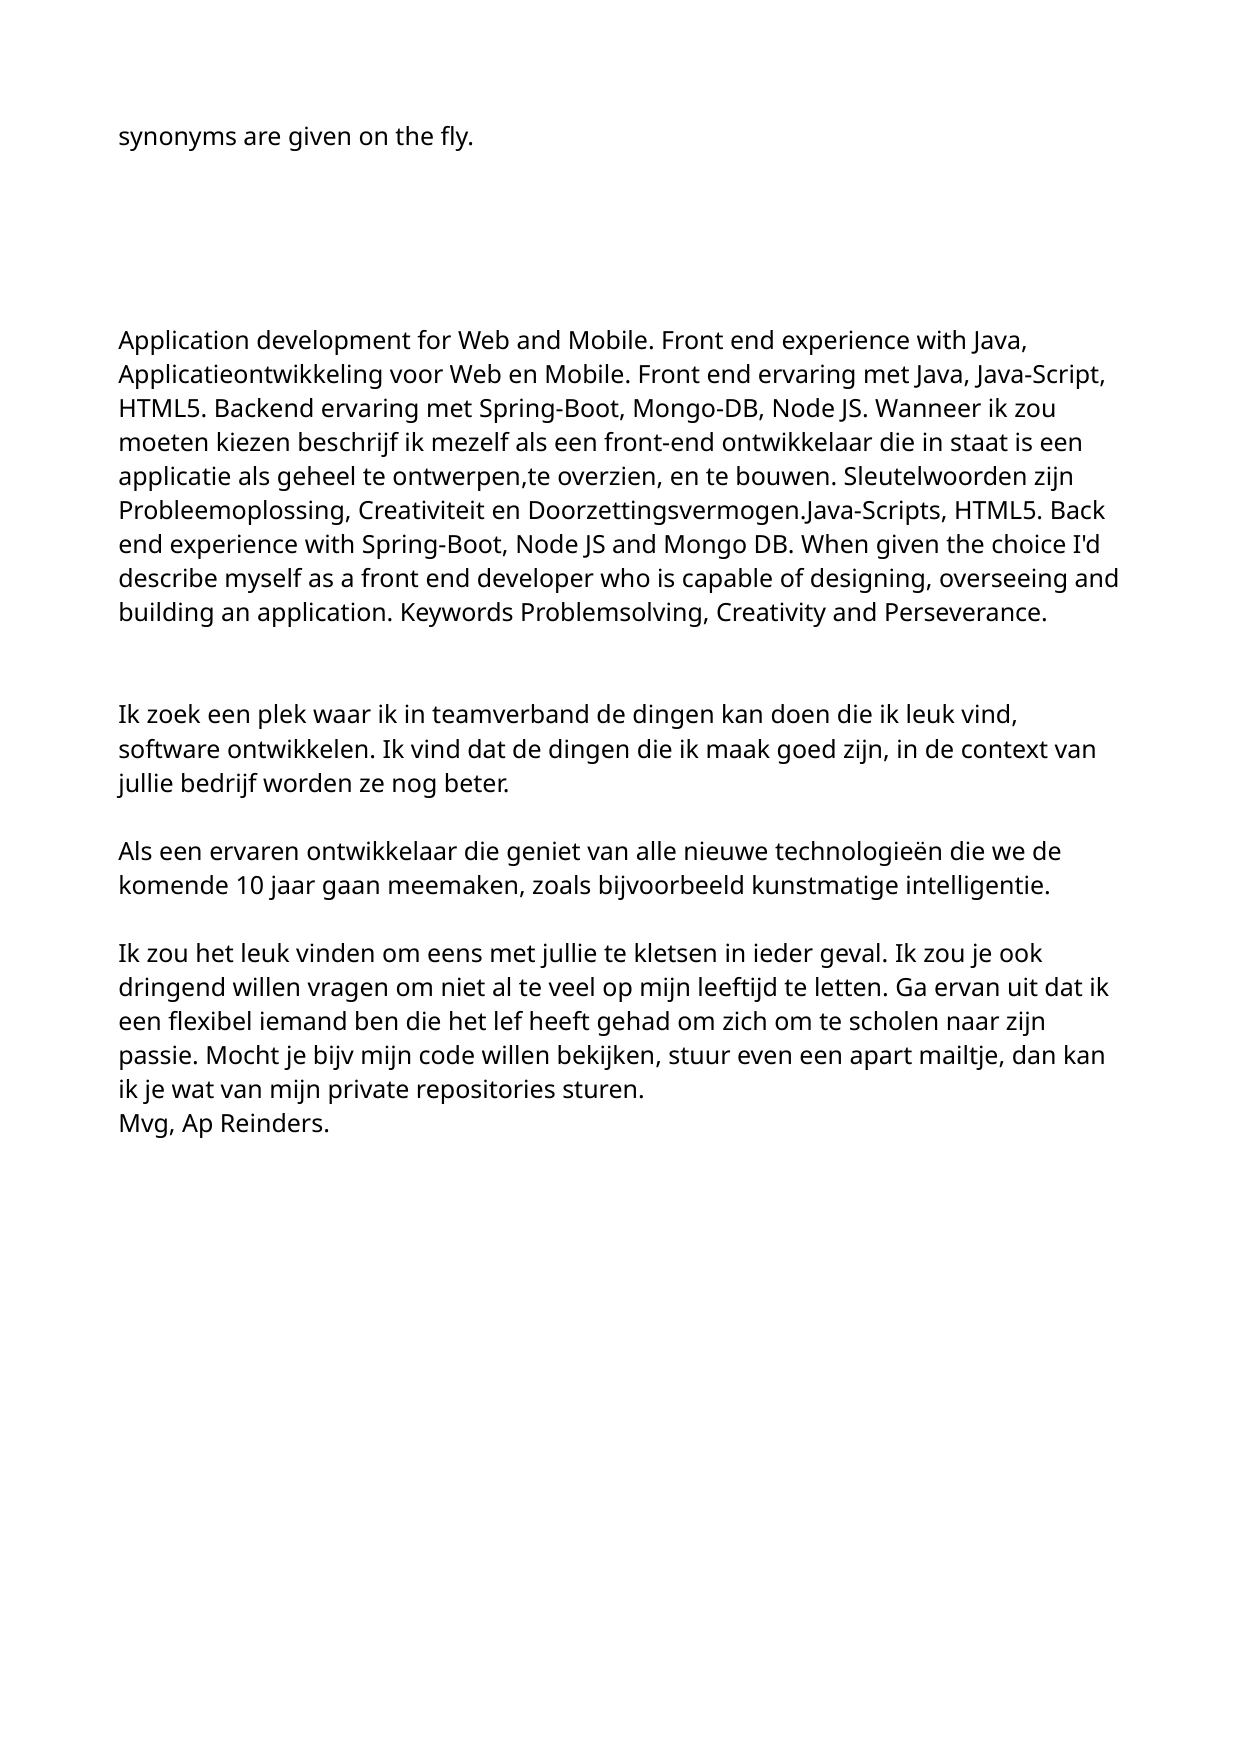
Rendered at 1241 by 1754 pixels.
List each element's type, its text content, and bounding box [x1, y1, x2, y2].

text Mvg, Ap Reinders. [118, 1106, 1122, 1140]
text Ik zoek een plek waar ik in teamverband de dingen kan doen die ik leuk vind, software ontwikkelen. Ik vind dat de dingen die ik maak goed zijn, in de context van jullie bedrijf worden ze nog beter. [118, 697, 1122, 799]
text Als een ervaren ontwikkelaar die geniet van alle nieuwe technologieën die we de komende 10 jaar gaan meemaken, zoals bijvoorbeeld kunstmatige intelligentie. [118, 833, 1122, 902]
text synonyms are given on the fly. [118, 118, 1122, 152]
text Application development for Web and Mobile. Front end experience with Java, Applicatieontwikkeling voor Web en Mobile. Front end ervaring met Java, Java-Script, HTML5. Backend ervaring met Spring-Boot, Mongo-DB, Node JS. Wanneer ik zou moeten kiezen beschrijf ik mezelf als een front-end ontwikkelaar die in staat is een applicatie als geheel te ontwerpen,te overzien, en te bouwen. Sleutelwoorden zijn Probleemoplossing, Creativiteit en Doorzettingsvermogen.Java-Scripts, HTML5. Back end experience with Spring-Boot, Node JS and Mongo DB. When given the choice I'd describe myself as a front end developer who is capable of designing, overseeing and building an application. Keywords Problemsolving, Creativity and Perseverance. [118, 322, 1122, 629]
text Ik zou het leuk vinden om eens met jullie te kletsen in ieder geval. Ik zou je ook dringend willen vragen om niet al te veel op mijn leeftijd te letten. Ga ervan uit dat ik een flexibel iemand ben die het lef heeft gehad om zich om te scholen naar zijn passie. Mocht je bijv mijn code willen bekijken, stuur even een apart mailtje, dan kan ik je wat van mijn private repositories sturen. [118, 936, 1122, 1106]
